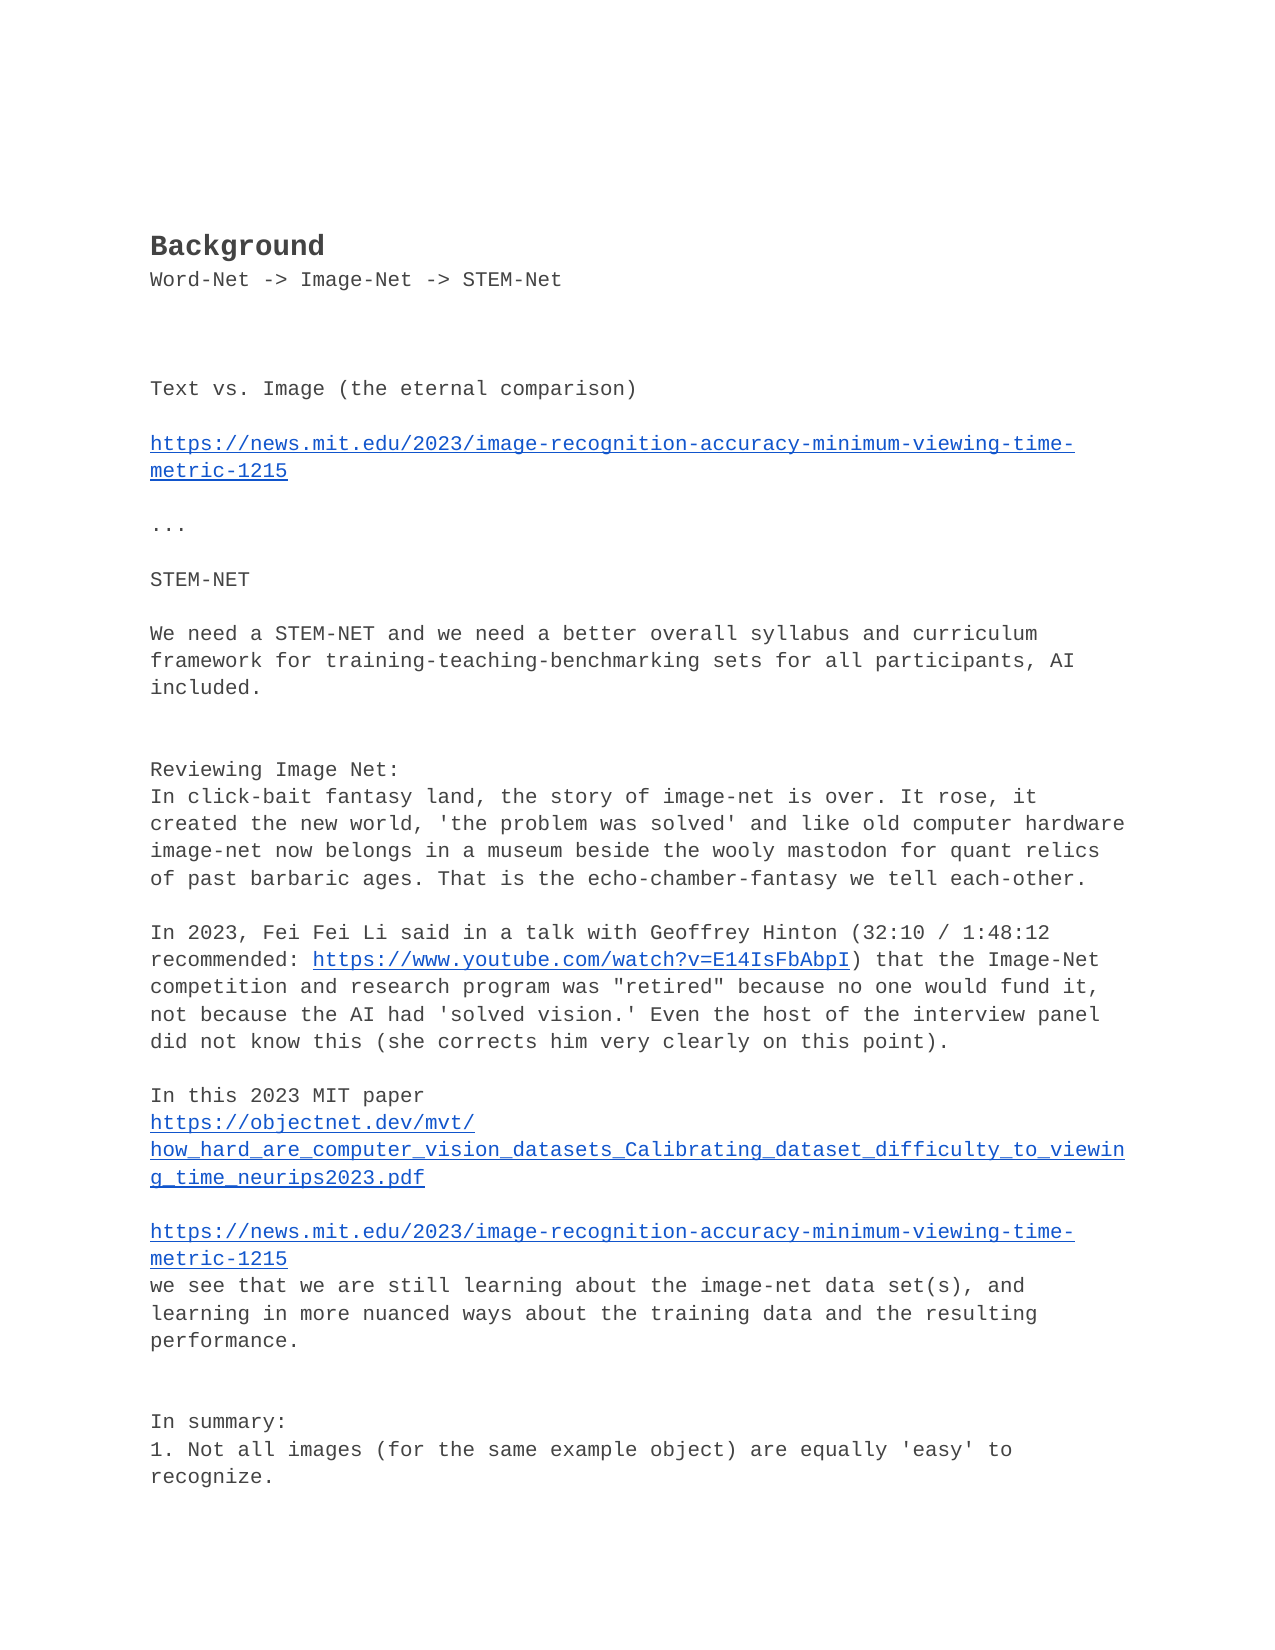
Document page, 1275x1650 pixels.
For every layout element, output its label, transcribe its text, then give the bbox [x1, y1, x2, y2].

text https://news.mit.edu/2023/image-recognition-accuracy-minimum-viewing-time-metric-1215 [150, 433, 1125, 483]
text In 2023, Fei Fei Li said in a talk with Geoffrey Hinton (32:10 / 1:48:12 recommended: https://www.youtube.com/watch?v=E14IsFbAbpI) that the Image-Net competition and research program was "retired" because no one would fund it, not because the AI had 'solved vision.' Even the host of the interview panel did not know this (she corrects him very clearly on this point). [150, 922, 1125, 1054]
text 1. Not all images (for the same example object) are equally 'easy' to recognize. [150, 1438, 1125, 1489]
text ... [150, 514, 1125, 538]
text Background [150, 232, 1125, 264]
text https://news.mit.edu/2023/image-recognition-accuracy-minimum-viewing-time-metric-1215 [150, 1221, 1125, 1272]
text https://objectnet.dev/mvt/how_hard_are_computer_vision_datasets_Calibrating_dataset_difficulty_to_viewin [150, 1112, 1125, 1159]
text Text vs. Image (the eternal comparison) [150, 378, 1125, 402]
text In this 2023 MIT paper [150, 1085, 1125, 1109]
text Word-Net -> Image-Net -> STEM-Net [150, 269, 1125, 293]
text Reviewing Image Net: [150, 759, 1125, 782]
text STEM-NET [150, 568, 1125, 592]
text In click-bait fantasy land, the story of image-net is over. It rose, it created the new world, 'the problem was solved' and like old computer hardware image-net now belongs in a museum beside the wooly mastodon for quant relics of past barbaric ages. That is the echo-chamber-fantasy we tell each-other. [150, 786, 1125, 891]
text g_time_neurips2023.pdf [150, 1160, 1125, 1190]
text In summary: [150, 1411, 1125, 1435]
text we see that we are still learning about the image-net data set(s), and learning in more nuanced ways about the training data and the resulting performance. [150, 1275, 1125, 1353]
text We need a STEM-NET and we need a better overall syllabus and curriculum framework for training-teaching-benchmarking sets for all participants, AI included. [150, 623, 1125, 701]
